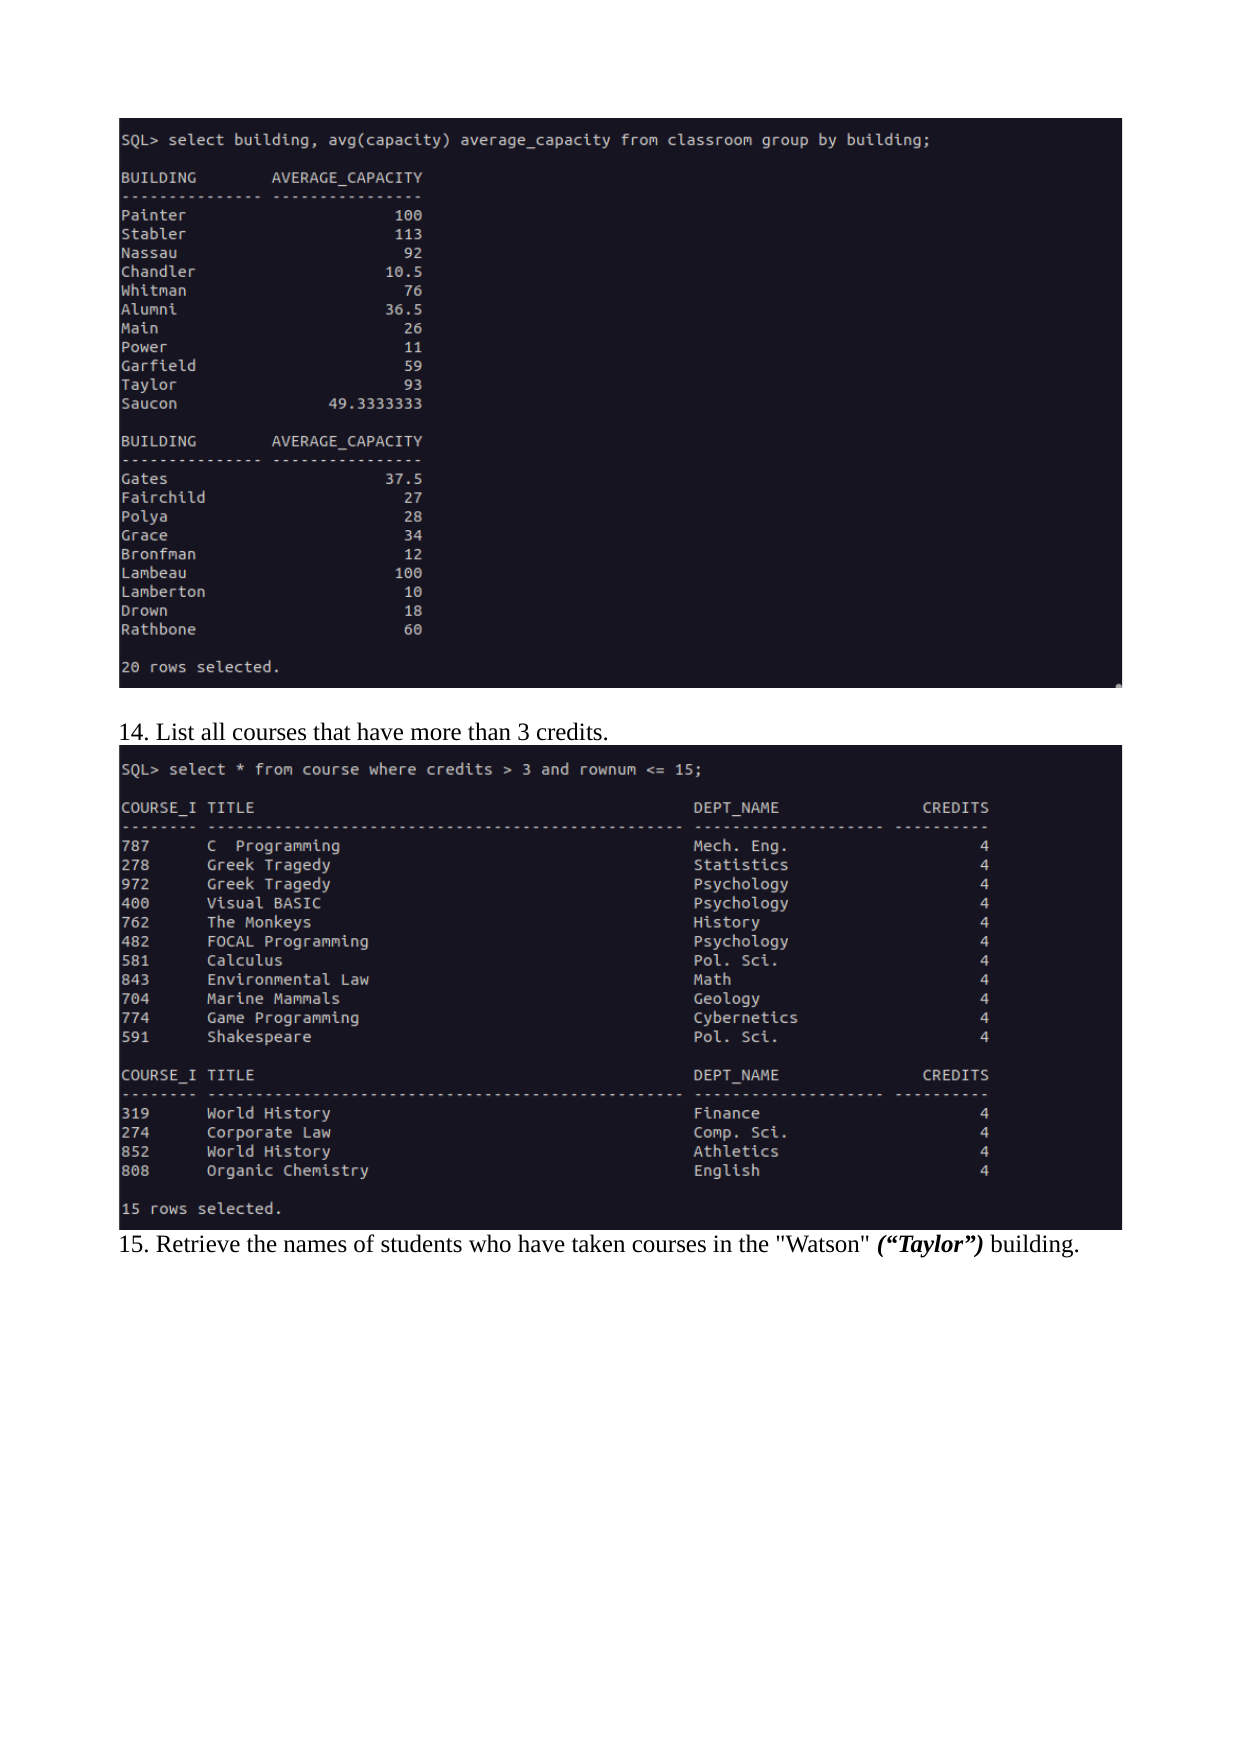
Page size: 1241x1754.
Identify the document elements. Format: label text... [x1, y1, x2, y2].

picture [118, 118, 1123, 688]
picture [118, 745, 1123, 1230]
text 14. List all courses that have more than 3 credits. [118, 717, 1122, 745]
text 15. Retrieve the names of students who have taken courses in the "Watson" (“Taylor”) building. [118, 1230, 1122, 1258]
